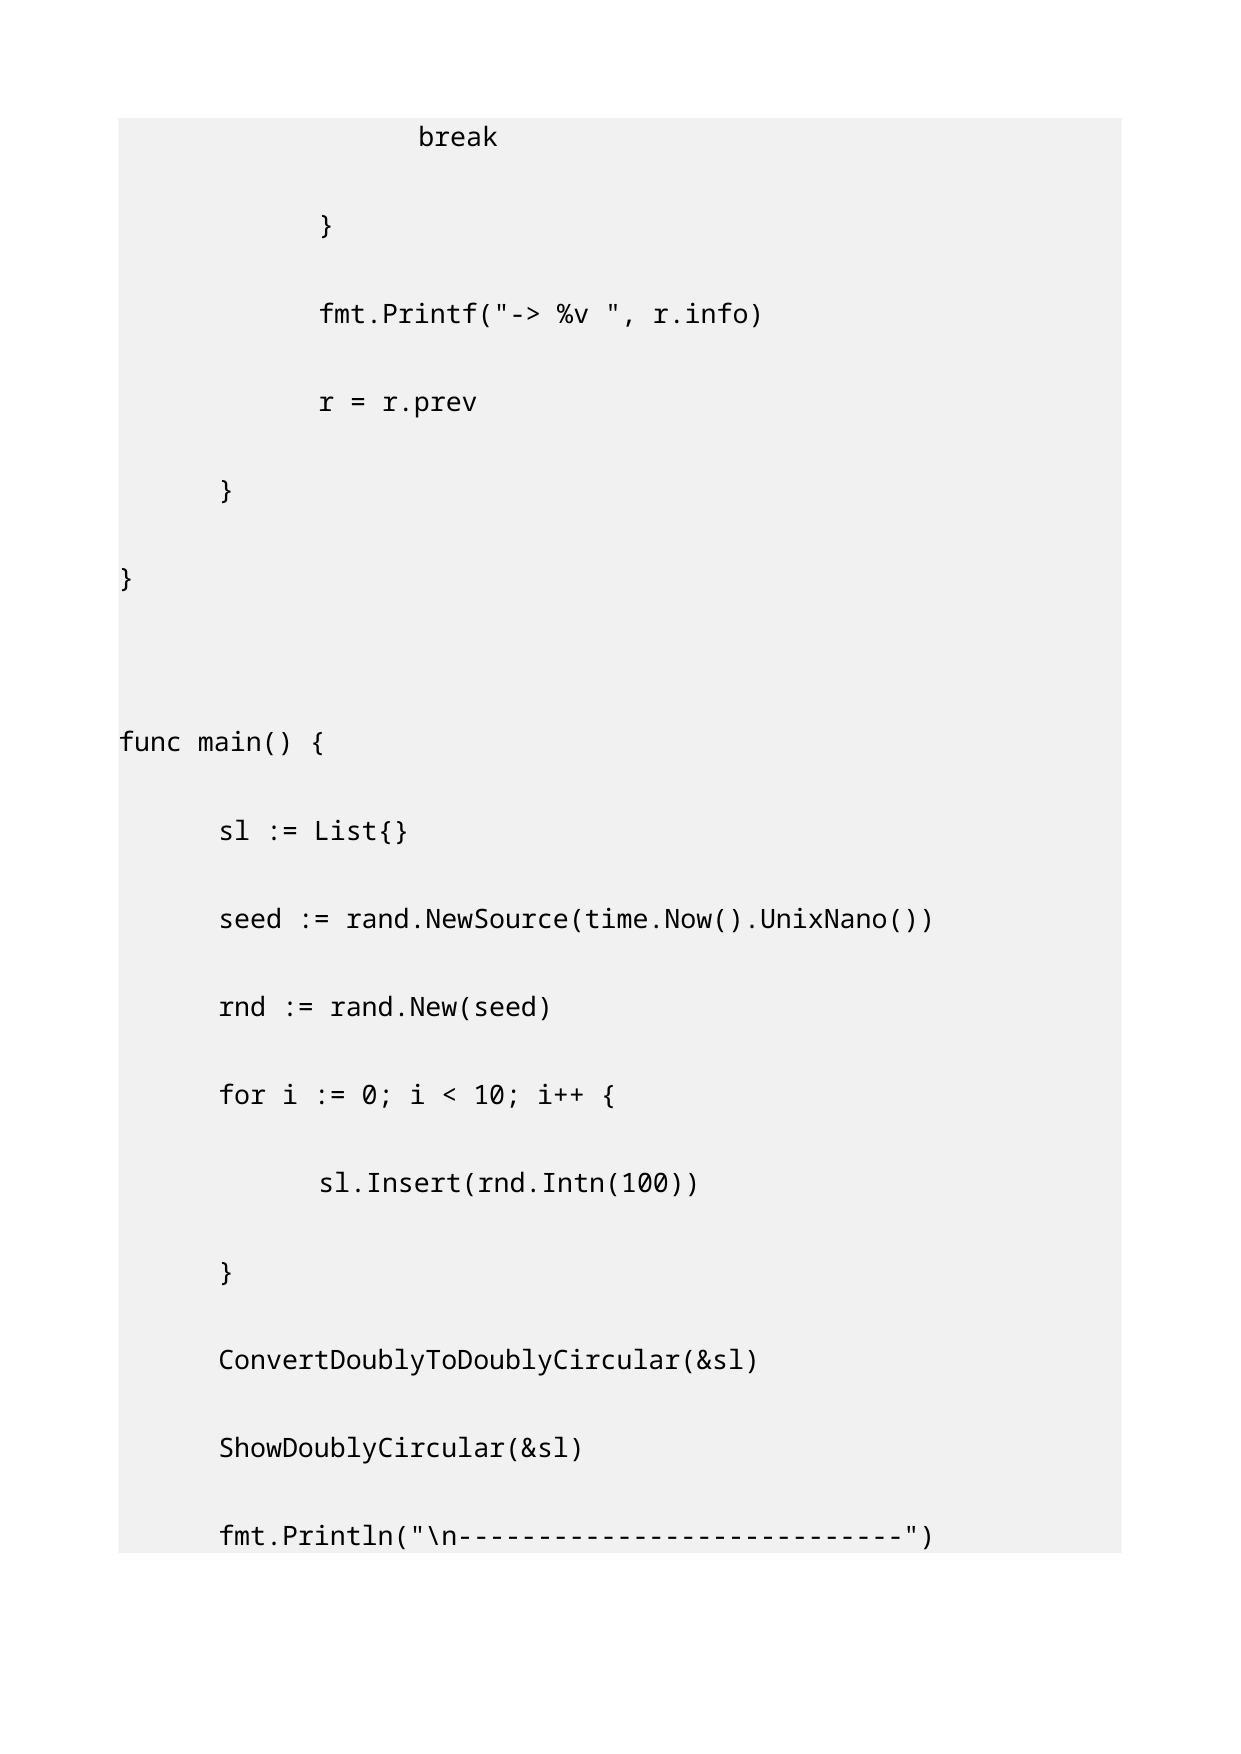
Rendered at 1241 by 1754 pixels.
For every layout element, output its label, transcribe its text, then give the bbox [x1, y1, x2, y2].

text fmt.Printf("-> %v ", r.info) [118, 294, 1122, 331]
text fmt.Println("\n----------------------------") [118, 1517, 1122, 1553]
text ConvertDoublyToDoublyCircular(&sl) [118, 1341, 1122, 1377]
text break [118, 118, 1122, 154]
text func main() { [118, 723, 1122, 759]
text } [118, 1253, 1122, 1289]
text } [118, 559, 1122, 595]
text ShowDoublyCircular(&sl) [118, 1429, 1122, 1465]
text sl.Insert(rnd.Intn(100)) [118, 1164, 1122, 1201]
text for i := 0; i < 10; i++ { [118, 1076, 1122, 1112]
text } [118, 471, 1122, 507]
text seed := rand.NewSource(time.Now().UnixNano()) [118, 900, 1122, 936]
text r = r.prev [118, 383, 1122, 419]
text sl := List{} [118, 811, 1122, 848]
text rnd := rand.New(seed) [118, 988, 1122, 1024]
text } [118, 206, 1122, 242]
